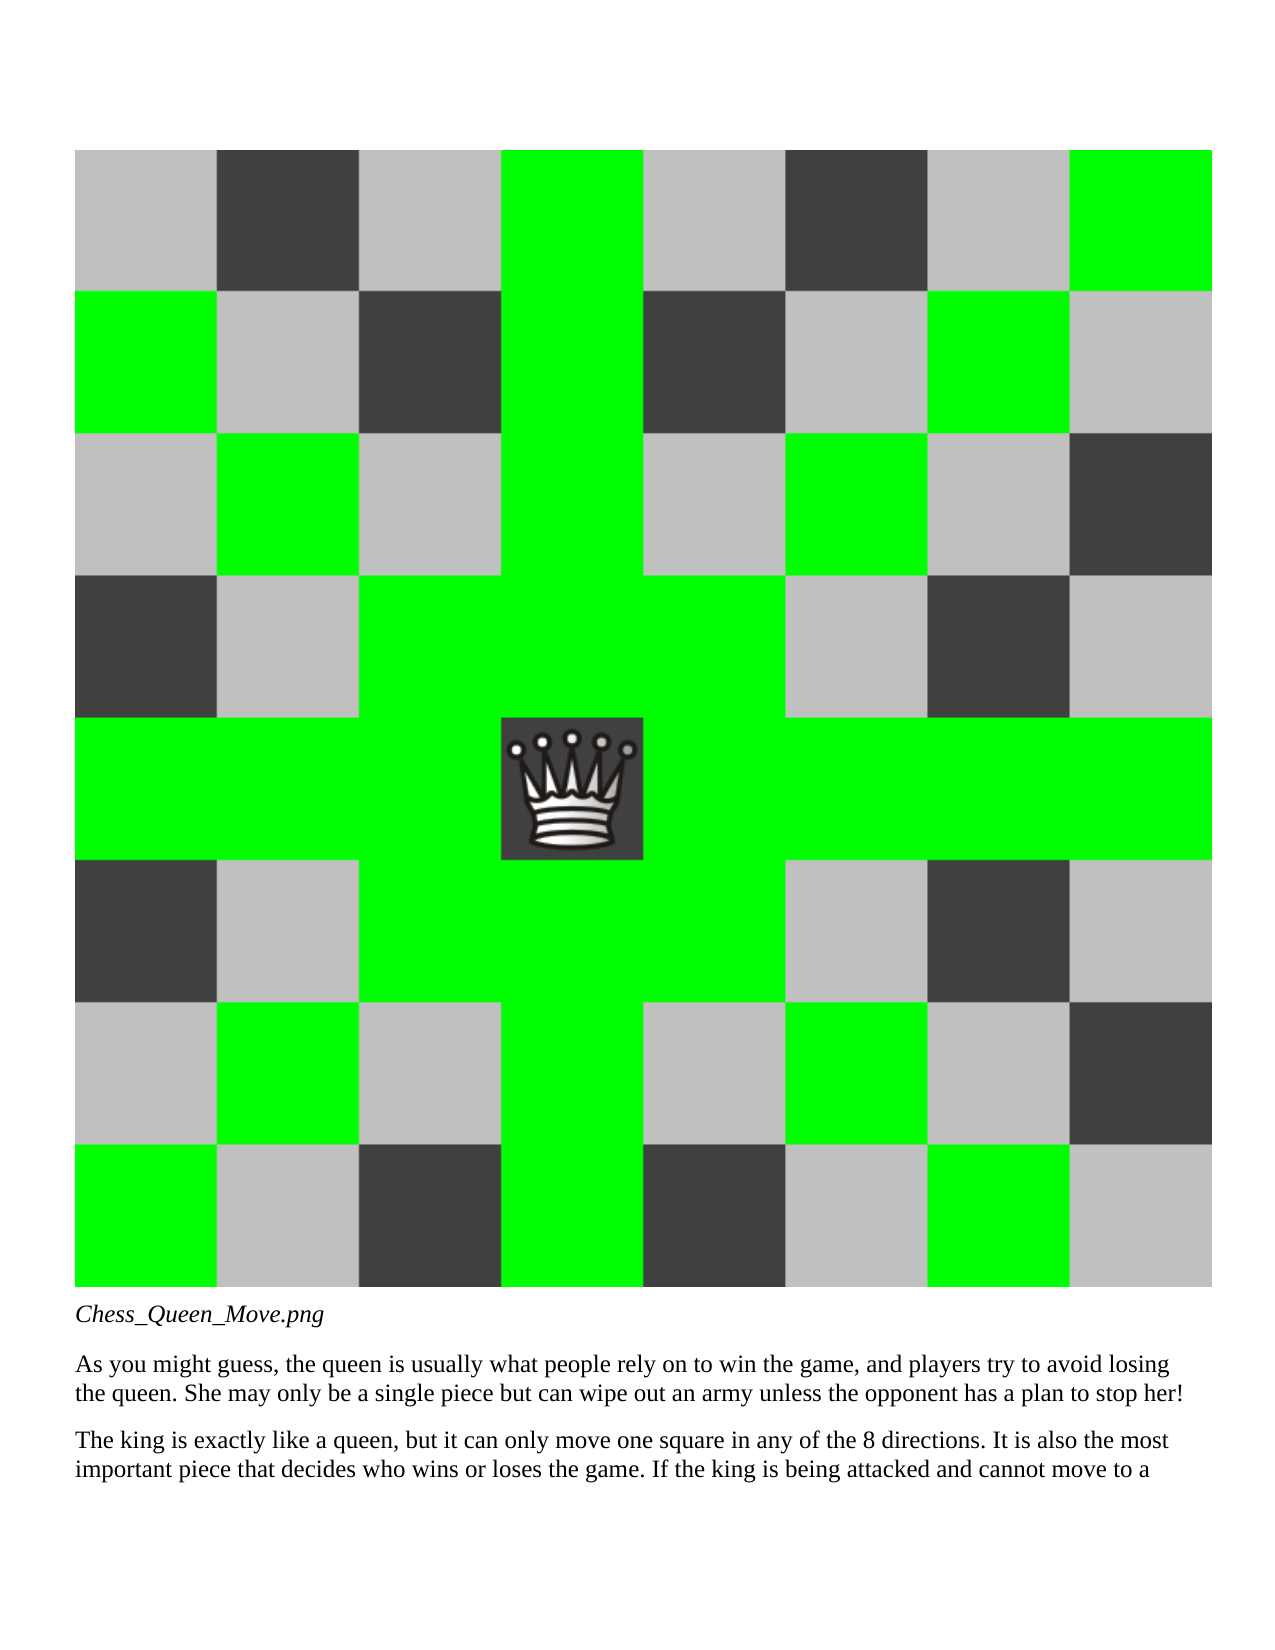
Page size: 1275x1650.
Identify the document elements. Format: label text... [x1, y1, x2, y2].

text Chess_Queen_Move.png [75, 1299, 1200, 1328]
text The king is exactly like a queen, but it can only move one square in any of the 8 directions. It is also the most important piece that decides who wins or loses the game. If the king is being attacked and cannot move to a [75, 1425, 1200, 1482]
picture [75, 150, 1212, 1287]
text As you might guess, the queen is usually what people rely on to win the game, and players try to avoid losing the queen. She may only be a single piece but can wipe out an army unless the opponent has a plan to stop her! [75, 1349, 1200, 1407]
